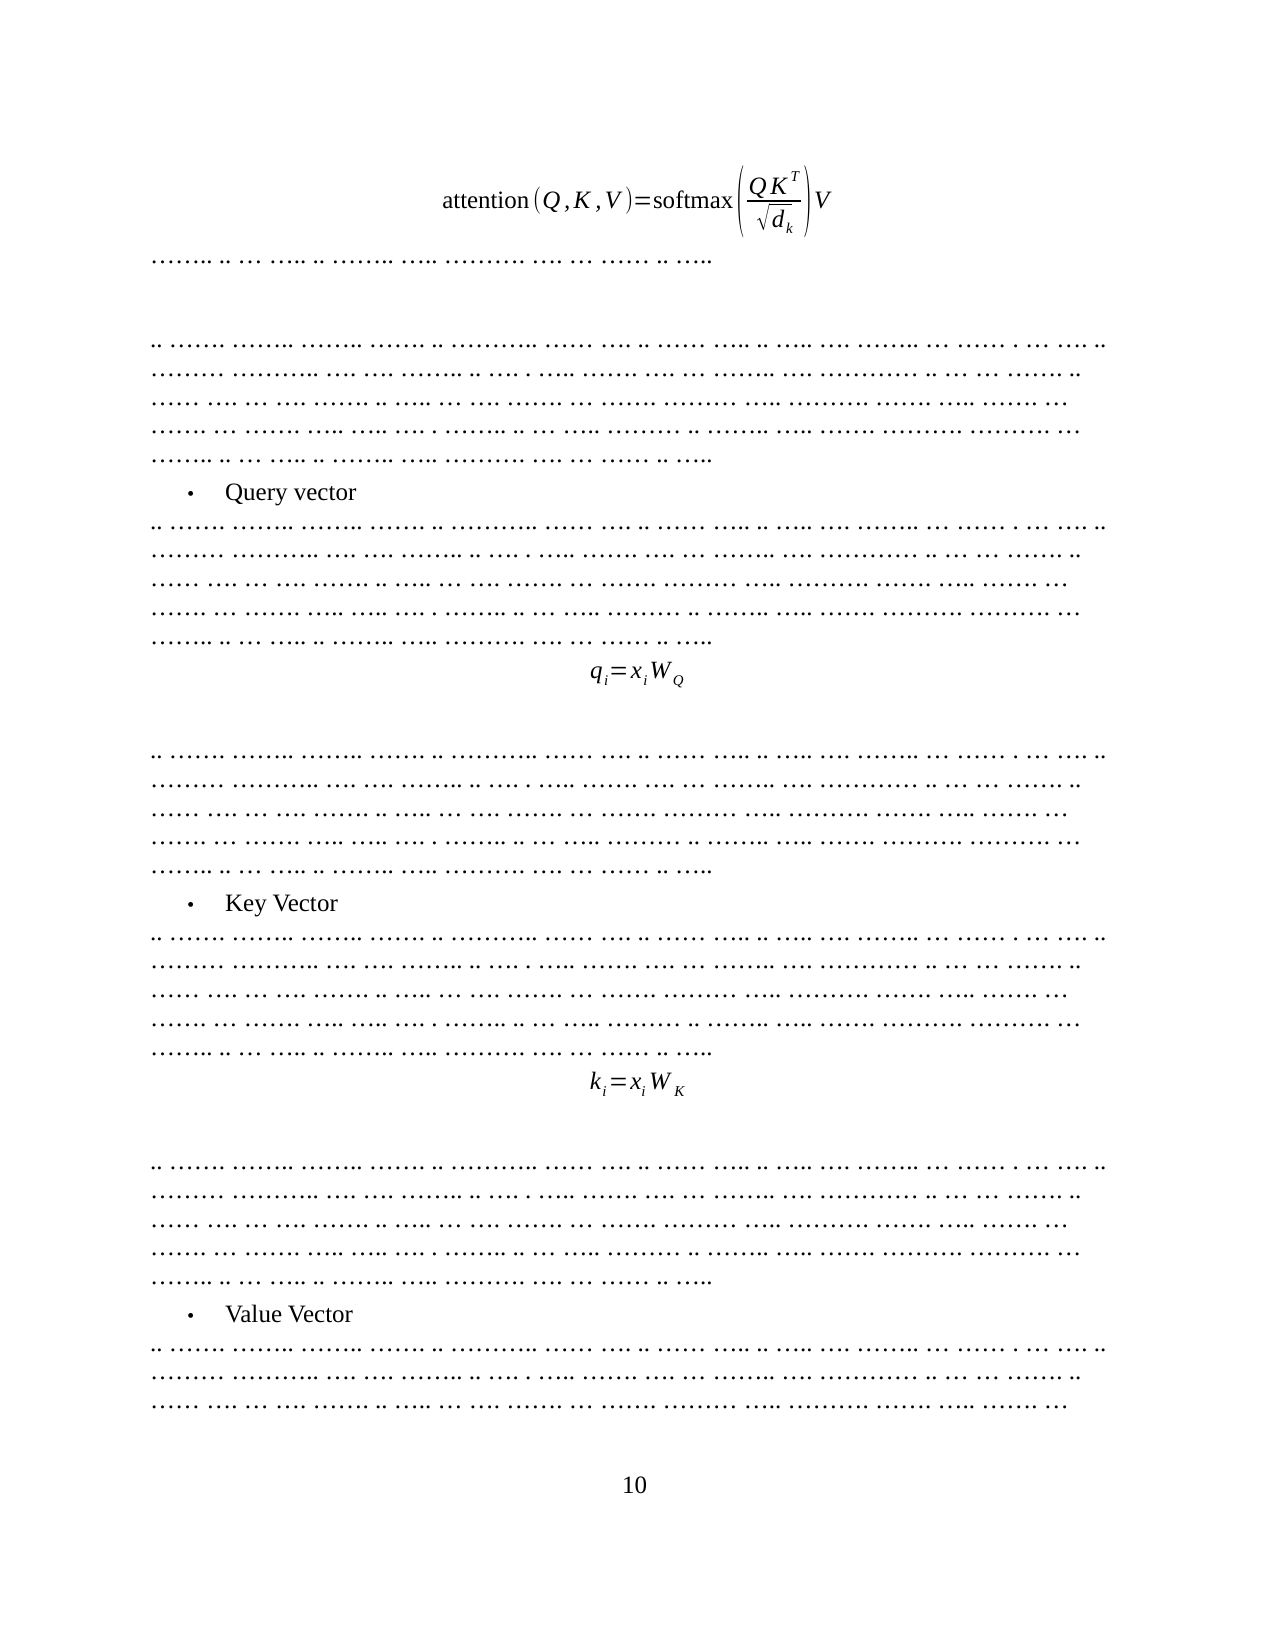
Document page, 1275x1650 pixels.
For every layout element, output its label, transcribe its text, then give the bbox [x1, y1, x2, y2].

text .. ……. …….. …….. ……. .. ……….. …… …. .. …… ….. .. ….. …. …….. … …… . … …. .. ……… ……….. …. …. …….. .. …. . ….. ……. …. … …….. …. ………… .. … … ……. .. …… …. … …. ……. .. ….. … …. ……. … ……. ……… ….. ………. ……. ….. ……. … ……. … ……. ….. ….. …. . …….. .. … ….. ……… .. …….. ….. ……. ………. ………. … …….. .. … ….. .. …….. ….. ………. …. … …… .. ….. [150, 917, 1125, 1060]
text .. ……. …….. …….. ……. .. ……….. …… …. .. …… ….. .. ….. …. …….. … …… . … …. .. ……… ……….. …. …. …….. .. …. . ….. ……. …. … …….. …. ………… .. … … ……. .. …… …. … …. ……. .. ….. … …. ……. … ……. ……… ….. ………. ……. ….. ……. … ……. … ……. ….. ….. …. . …….. .. … ….. ……… .. …….. ….. ……. ………. ………. … …….. .. … ….. .. …….. ….. ………. …. … …… .. ….. [150, 150, 1125, 269]
list Value Vector [187, 1299, 1125, 1328]
text .. ……. …….. …….. ……. .. ……….. …… …. .. …… ….. .. ….. …. …….. … …… . … …. .. ……… ……….. …. …. …….. .. …. . ….. ……. …. … …….. …. ………… .. … … ……. .. …… …. … …. ……. .. ….. … …. ……. … ……. ……… ….. ………. ……. ….. ……. … ……. … ……. ….. ….. …. . …….. .. … ….. ……… .. …….. ….. ……. ………. ………. … …….. .. … ….. .. …….. ….. ………. …. … …… .. ….. [150, 735, 1125, 879]
text .. ……. …….. …….. ……. .. ……….. …… …. .. …… ….. .. ….. …. …….. … …… . … …. .. ……… ……….. …. …. …….. .. …. . ….. ……. …. … …….. …. ………… .. … … ……. .. …… …. … …. ……. .. ….. … …. ……. … ……. ……… ….. ………. ……. ….. ……. … ……. … ……. ….. ….. …. . …….. .. … ….. ……… .. …….. ….. ……. ………. ………. … …….. .. … ….. .. …….. ….. ………. …. … …… .. ….. [150, 1146, 1125, 1290]
text .. ……. …….. …….. ……. .. ……….. …… …. .. …… ….. .. ….. …. …….. … …… . … …. .. ……… ……….. …. …. …….. .. …. . ….. ……. …. … …….. …. ………… .. … … ……. .. …… …. … …. ……. .. ….. … …. ……. … ……. ……… ….. ………. ……. ….. ……. … [150, 1328, 1125, 1414]
list Query vector [187, 477, 1125, 506]
text .. ……. …….. …….. ……. .. ……….. …… …. .. …… ….. .. ….. …. …….. … …… . … …. .. ……… ……….. …. …. …….. .. …. . ….. ……. …. … …….. …. ………… .. … … ……. .. …… …. … …. ……. .. ….. … …. ……. … ……. ……… ….. ………. ……. ….. ……. … ……. … ……. ….. ….. …. . …….. .. … ….. ……… .. …….. ….. ……. ………. ………. … …….. .. … ….. .. …….. ….. ………. …. … …… .. ….. [150, 324, 1125, 468]
text .. ……. …….. …….. ……. .. ……….. …… …. .. …… ….. .. ….. …. …….. … …… . … …. .. ……… ……….. …. …. …….. .. …. . ….. ……. …. … …….. …. ………… .. … … ……. .. …… …. … …. ……. .. ….. … …. ……. … ……. ……… ….. ………. ……. ….. ……. … ……. … ……. ….. ….. …. . …….. .. … ….. ……… .. …….. ….. ……. ………. ………. … …….. .. … ….. .. …….. ….. ………. …. … …… .. ….. [150, 506, 1125, 649]
list Key Vector [187, 888, 1125, 917]
